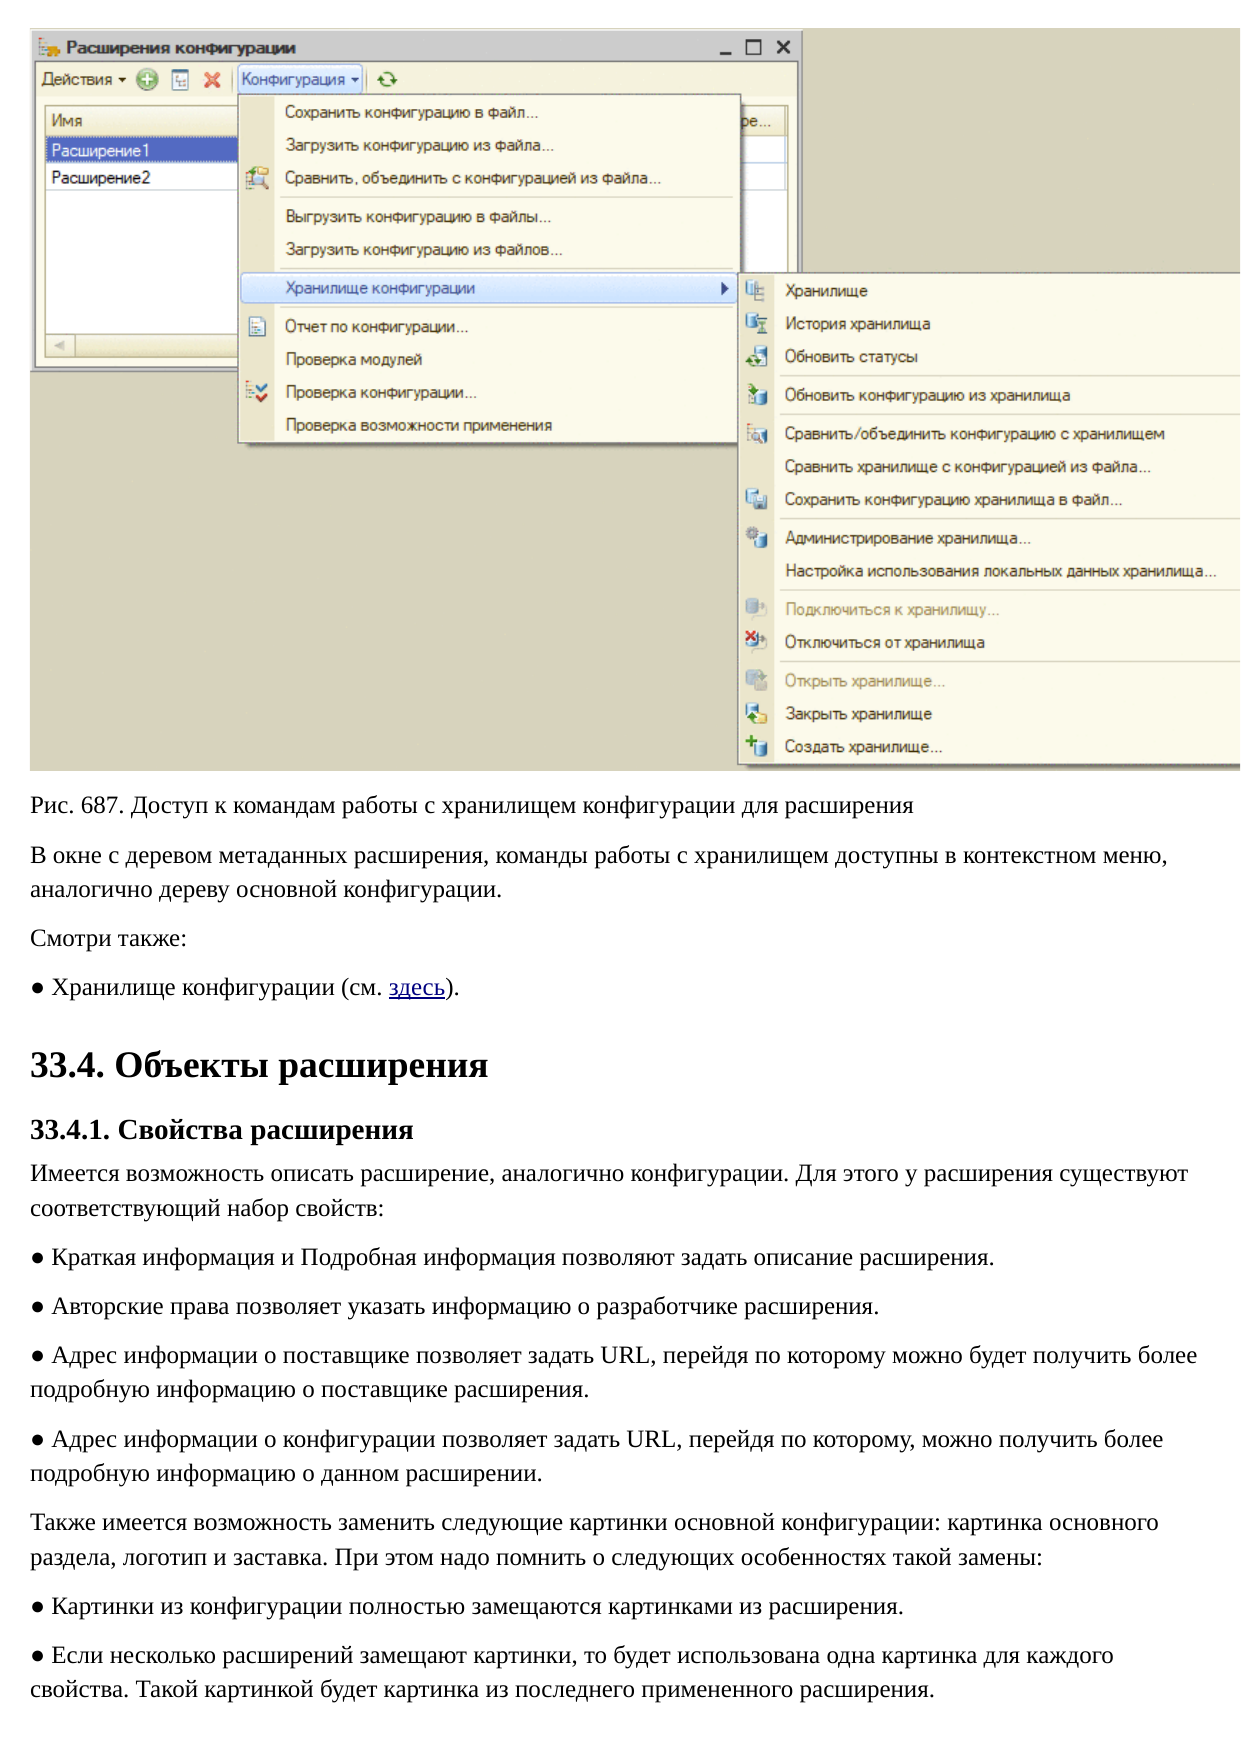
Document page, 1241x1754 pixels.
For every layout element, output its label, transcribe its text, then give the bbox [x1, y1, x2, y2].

text В окне с деревом метаданных расширения, команды работы с хранилищем доступны в контекстном меню, аналогично дереву основной конфигурации. [30, 840, 1211, 903]
text ● Адрес информации о конфигурации позволяет задать URL, перейдя по которому, можно получить более подробную информацию о данном расширении. [30, 1424, 1211, 1487]
text ● Авторские права позволяет указать информацию о разработчике расширения. [30, 1291, 1211, 1320]
text ● Хранилище конфигурации (см. здесь). [30, 972, 1211, 1001]
text ● Если несколько расширений замещают картинки, то будет использована одна картинка для каждого свойства. Такой картинкой будет картинка из последнего примененного расширения. [30, 1640, 1211, 1703]
text Смотри также: [30, 923, 1211, 952]
text Имеется возможность описать расширение, аналогично конфигурации. Для этого у расширения существуют соответствующий набор свойств: [30, 1158, 1211, 1222]
subtitle 33.4. Объекты расширения [30, 1042, 1211, 1085]
picture [29, 28, 1241, 771]
text Рис. 687. Доступ к командам работы с хранилищем конфигурации для расширения [30, 791, 1211, 819]
text ● Картинки из конфигурации полностью замещаются картинками из расширения. [30, 1591, 1211, 1619]
subtitle 33.4.1. Свойства расширения [30, 1112, 1211, 1146]
text Также имеется возможность заменить следующие картинки основной конфигурации: картинка основного раздела, логотип и заставка. При этом надо помнить о следующих особенностях такой замены: [30, 1507, 1211, 1570]
text ● Краткая информация и Подробная информация позволяют задать описание расширения. [30, 1242, 1211, 1271]
text ● Адрес информации о поставщике позволяет задать URL, перейдя по которому можно будет получить более подробную информацию о поставщике расширения. [30, 1340, 1211, 1403]
